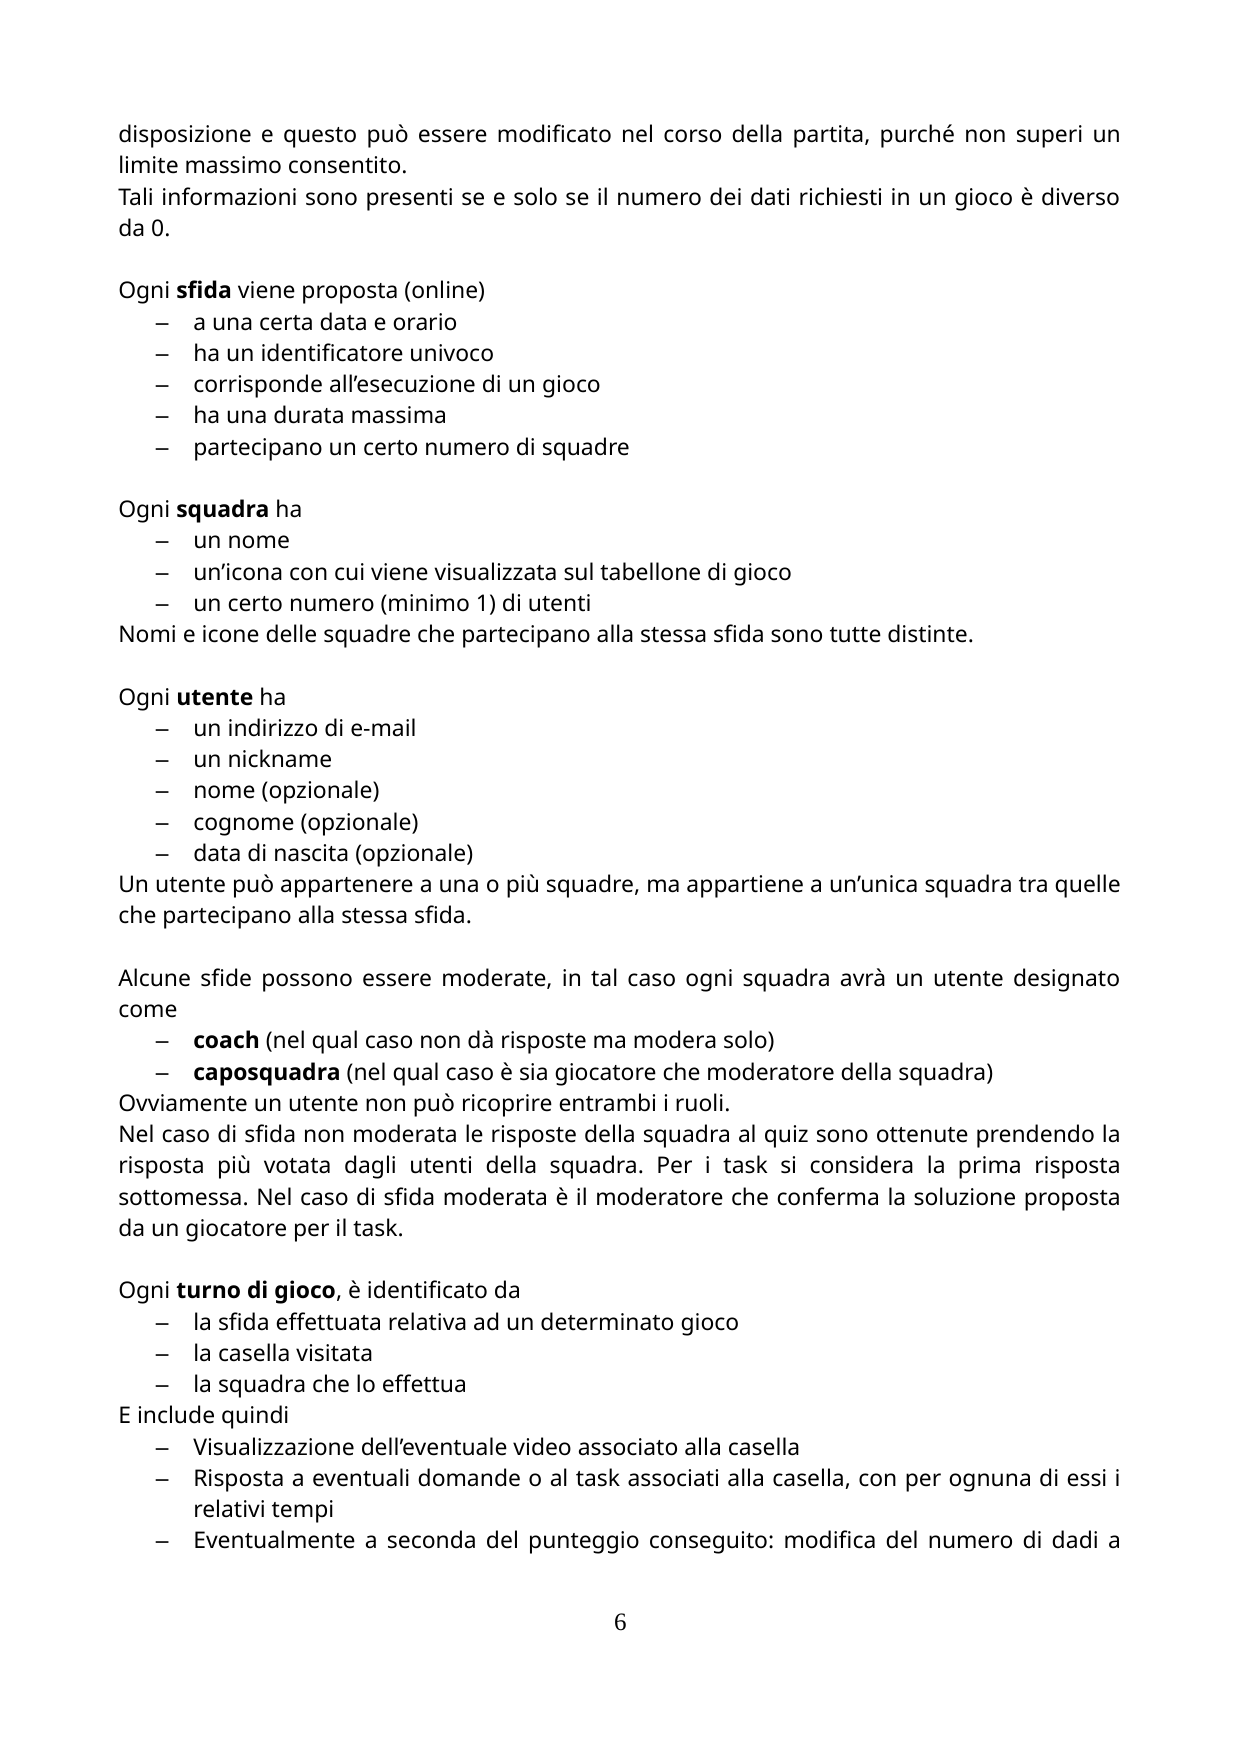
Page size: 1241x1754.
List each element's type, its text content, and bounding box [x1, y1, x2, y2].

list un indirizzo di e-mail [156, 712, 1122, 743]
text Ovviamente un utente non può ricoprire entrambi i ruoli. [118, 1087, 1122, 1118]
text Un utente può appartenere a una o più squadre, ma appartiene a un’unica squadra tra quelle che partecipano alla stessa sfida. [118, 868, 1122, 931]
list a una certa data e orario [156, 306, 1122, 337]
list Eventualmente a seconda del punteggio conseguito: modifica del numero di dadi a [156, 1524, 1122, 1556]
text Ogni squadra ha [118, 493, 1122, 524]
list partecipano un certo numero di squadre [156, 431, 1122, 462]
list la sfida effettuata relativa ad un determinato gioco [156, 1306, 1122, 1337]
list ha una durata massima [156, 399, 1122, 431]
list un nickname [156, 743, 1122, 774]
list un nome [156, 524, 1122, 556]
list la casella visitata [156, 1337, 1122, 1368]
list data di nascita (opzionale) [156, 837, 1122, 868]
list Risposta a eventuali domande o al task associati alla casella, con per ognuna di essi i relativi tempi [156, 1462, 1122, 1524]
list nome (opzionale) [156, 774, 1122, 806]
text Ogni sfida viene proposta (online) [118, 274, 1122, 306]
text disposizione e questo può essere modificato nel corso della partita, purché non superi un limite massimo consentito. [118, 118, 1122, 181]
text Nel caso di sfida non moderata le risposte della squadra al quiz sono ottenute prendendo la risposta più votata dagli utenti della squadra. Per i task si considera la prima risposta sottomessa. Nel caso di sfida moderata è il moderatore che conferma la soluzione proposta da un giocatore per il task. [118, 1118, 1122, 1243]
list un’icona con cui viene visualizzata sul tabellone di gioco [156, 556, 1122, 587]
list ha un identificatore univoco [156, 337, 1122, 368]
text Alcune sfide possono essere moderate, in tal caso ogni squadra avrà un utente designato come [118, 962, 1122, 1024]
list la squadra che lo effettua [156, 1368, 1122, 1399]
text E include quindi [118, 1399, 1122, 1431]
list Visualizzazione dell’eventuale video associato alla casella [156, 1431, 1122, 1462]
list caposquadra (nel qual caso è sia giocatore che moderatore della squadra) [156, 1056, 1122, 1087]
list coach (nel qual caso non dà risposte ma modera solo) [156, 1024, 1122, 1056]
list un certo numero (minimo 1) di utenti [156, 587, 1122, 618]
text Tali informazioni sono presenti se e solo se il numero dei dati richiesti in un gioco è diverso da 0. [118, 181, 1122, 243]
text Nomi e icone delle squadre che partecipano alla stessa sfida sono tutte distinte. [118, 618, 1122, 649]
list cognome (opzionale) [156, 806, 1122, 837]
text Ogni turno di gioco, è identificato da [118, 1274, 1122, 1306]
list corrisponde all’esecuzione di un gioco [156, 368, 1122, 399]
text Ogni utente ha [118, 681, 1122, 712]
